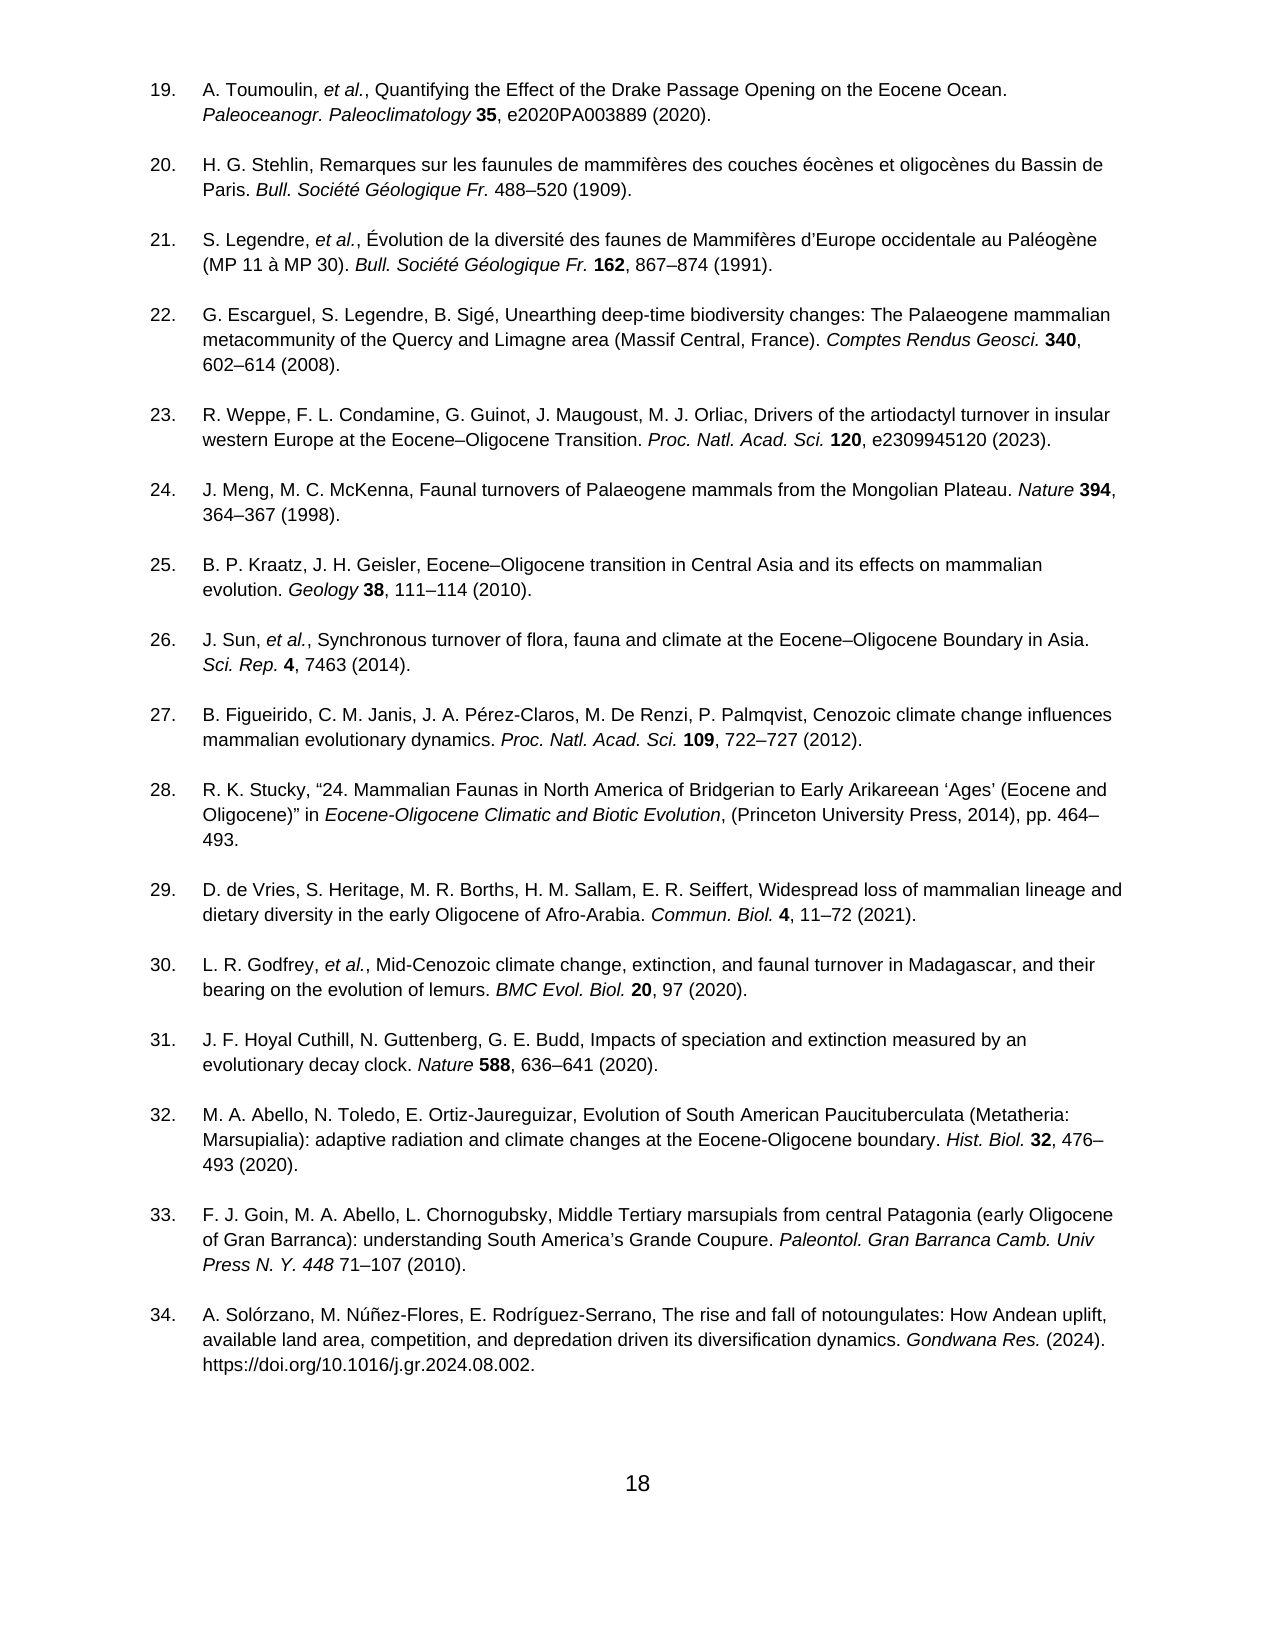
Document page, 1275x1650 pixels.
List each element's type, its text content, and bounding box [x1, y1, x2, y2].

text 24. J. Meng, M. C. McKenna, Faunal turnovers of Palaeogene mammals from the Mongolian Plateau. Nature 394, 364–367 (1998). [150, 475, 1125, 525]
text 29. D. de Vries, S. Heritage, M. R. Borths, H. M. Sallam, E. R. Seiffert, Widespread loss of mammalian lineage and dietary diversity in the early Oligocene of Afro-Arabia. Commun. Biol. 4, 11–72 (2021). [150, 875, 1125, 925]
text 30. L. R. Godfrey, et al., Mid-Cenozoic climate change, extinction, and faunal turnover in Madagascar, and their bearing on the evolution of lemurs. BMC Evol. Biol. 20, 97 (2020). [150, 950, 1125, 1000]
text 25. B. P. Kraatz, J. H. Geisler, Eocene–Oligocene transition in Central Asia and its effects on mammalian evolution. Geology 38, 111–114 (2010). [150, 550, 1125, 600]
text 31. J. F. Hoyal Cuthill, N. Guttenberg, G. E. Budd, Impacts of speciation and extinction measured by an evolutionary decay clock. Nature 588, 636–641 (2020). [150, 1025, 1125, 1075]
text 28. R. K. Stucky, “24. Mammalian Faunas in North America of Bridgerian to Early Arikareean ‘Ages’ (Eocene and Oligocene)” in Eocene-Oligocene Climatic and Biotic Evolution, (Princeton University Press, 2014), pp. 464–493. [150, 775, 1125, 850]
text 22. G. Escarguel, S. Legendre, B. Sigé, Unearthing deep-time biodiversity changes: The Palaeogene mammalian metacommunity of the Quercy and Limagne area (Massif Central, France). Comptes Rendus Geosci. 340, 602–614 (2008). [150, 300, 1125, 375]
text 26. J. Sun, et al., Synchronous turnover of flora, fauna and climate at the Eocene–Oligocene Boundary in Asia. Sci. Rep. 4, 7463 (2014). [150, 625, 1125, 675]
text 32. M. A. Abello, N. Toledo, E. Ortiz-Jaureguizar, Evolution of South American Paucituberculata (Metatheria: Marsupialia): adaptive radiation and climate changes at the Eocene-Oligocene boundary. Hist. Biol. 32, 476–493 (2020). [150, 1100, 1125, 1175]
text 20. H. G. Stehlin, Remarques sur les faunules de mammifères des couches éocènes et oligocènes du Bassin de Paris. Bull. Société Géologique Fr. 488–520 (1909). [150, 150, 1125, 200]
text 33. F. J. Goin, M. A. Abello, L. Chornogubsky, Middle Tertiary marsupials from central Patagonia (early Oligocene of Gran Barranca): understanding South America’s Grande Coupure. Paleontol. Gran Barranca Camb. Univ Press N. Y. 448 71–107 (2010). [150, 1200, 1125, 1275]
text 21. S. Legendre, et al., Évolution de la diversité des faunes de Mammifères d’Europe occidentale au Paléogène (MP 11 à MP 30). Bull. Société Géologique Fr. 162, 867–874 (1991). [150, 225, 1125, 275]
text 23. R. Weppe, F. L. Condamine, G. Guinot, J. Maugoust, M. J. Orliac, Drivers of the artiodactyl turnover in insular western Europe at the Eocene–Oligocene Transition. Proc. Natl. Acad. Sci. 120, e2309945120 (2023). [150, 400, 1125, 450]
text 34. A. Solórzano, M. Núñez-Flores, E. Rodríguez-Serrano, The rise and fall of notoungulates: How Andean uplift, available land area, competition, and depredation driven its diversification dynamics. Gondwana Res. (2024). https://doi.org/10.1016/j.gr.2024.08.002. [150, 1300, 1125, 1375]
text 27. B. Figueirido, C. M. Janis, J. A. Pérez-Claros, M. De Renzi, P. Palmqvist, Cenozoic climate change influences mammalian evolutionary dynamics. Proc. Natl. Acad. Sci. 109, 722–727 (2012). [150, 700, 1125, 750]
text 19. A. Toumoulin, et al., Quantifying the Effect of the Drake Passage Opening on the Eocene Ocean. Paleoceanogr. Paleoclimatology 35, e2020PA003889 (2020). [150, 75, 1125, 125]
